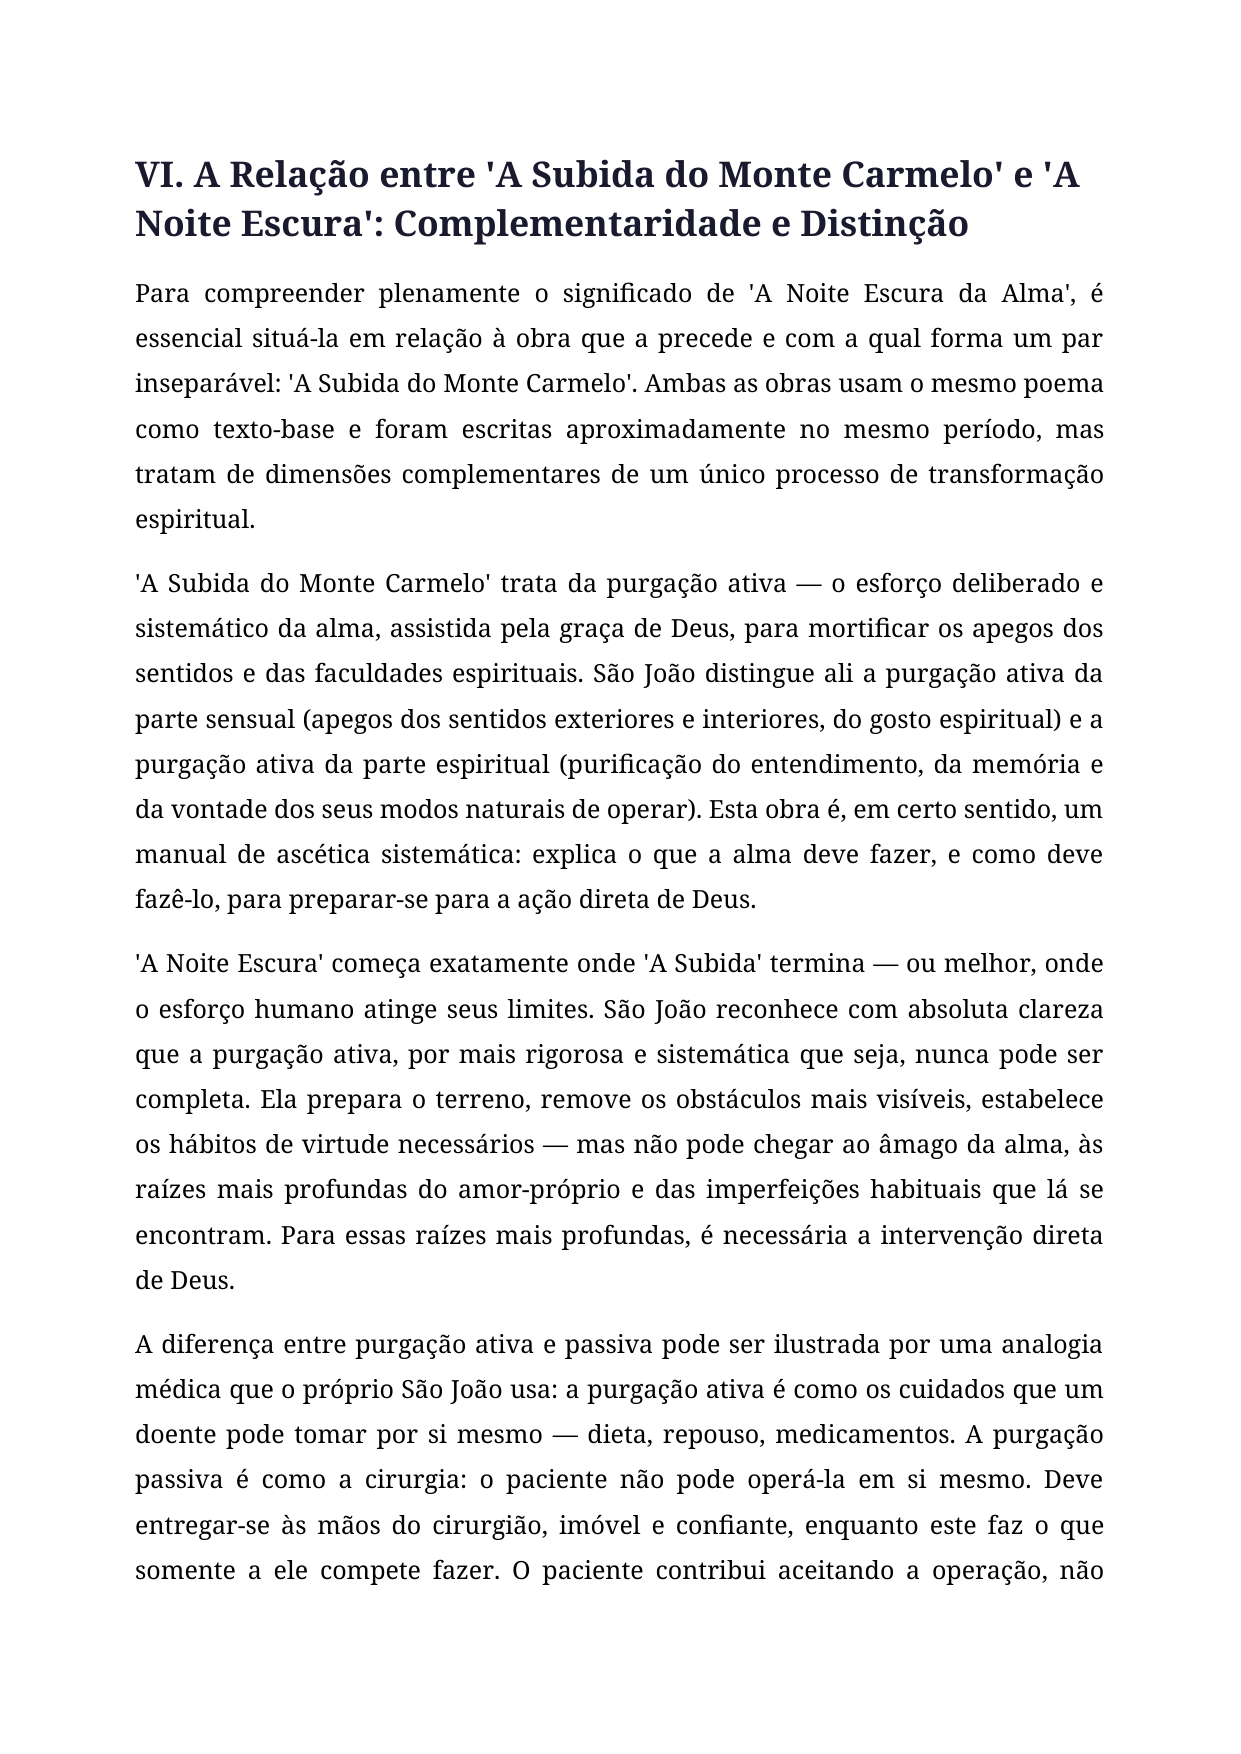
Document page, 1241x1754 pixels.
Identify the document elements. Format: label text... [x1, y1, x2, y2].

text 'A Subida do Monte Carmelo' trata da purgação ativa — o esforço deliberado e sistemático da alma, assistida pela graça de Deus, para mortificar os apegos dos sentidos e das faculdades espirituais. São João distingue ali a purgação ativa da parte sensual (apegos dos sentidos exteriores e interiores, do gosto espiritual) e a purgação ativa da parte espiritual (purificação do entendimento, da memória e da vontade dos seus modos naturais de operar). Esta obra é, em certo sentido, um manual de ascética sistemática: explica o que a alma deve fazer, e como deve fazê-lo, para preparar-se para a ação direta de Deus. [135, 566, 1105, 916]
subtitle VI. A Relação entre 'A Subida do Monte Carmelo' e 'A Noite Escura': Complementaridade e Distinção [135, 150, 1105, 246]
text 'A Noite Escura' começa exatamente onde 'A Subida' termina — ou melhor, onde o esforço humano atinge seus limites. São João reconhece com absoluta clareza que a purgação ativa, por mais rigorosa e sistemática que seja, nunca pode ser completa. Ela prepara o terreno, remove os obstáculos mais visíveis, estabelece os hábitos de virtude necessários — mas não pode chegar ao âmago da alma, às raízes mais profundas do amor-próprio e das imperfeições habituais que lá se encontram. Para essas raízes mais profundas, é necessária a intervenção direta de Deus. [135, 946, 1105, 1297]
text Para compreender plenamente o significado de 'A Noite Escura da Alma', é essencial situá-la em relação à obra que a precede e com a qual forma um par inseparável: 'A Subida do Monte Carmelo'. Ambas as obras usam o mesmo poema como texto-base e foram escritas aproximadamente no mesmo período, mas tratam de dimensões complementares de um único processo de transformação espiritual. [135, 276, 1105, 536]
text A diferença entre purgação ativa e passiva pode ser ilustrada por uma analogia médica que o próprio São João usa: a purgação ativa é como os cuidados que um doente pode tomar por si mesmo — dieta, repouso, medicamentos. A purgação passiva é como a cirurgia: o paciente não pode operá-la em si mesmo. Deve entregar-se às mãos do cirurgião, imóvel e confiante, enquanto este faz o que somente a ele compete fazer. O paciente contribui aceitando a operação, não [135, 1326, 1105, 1587]
